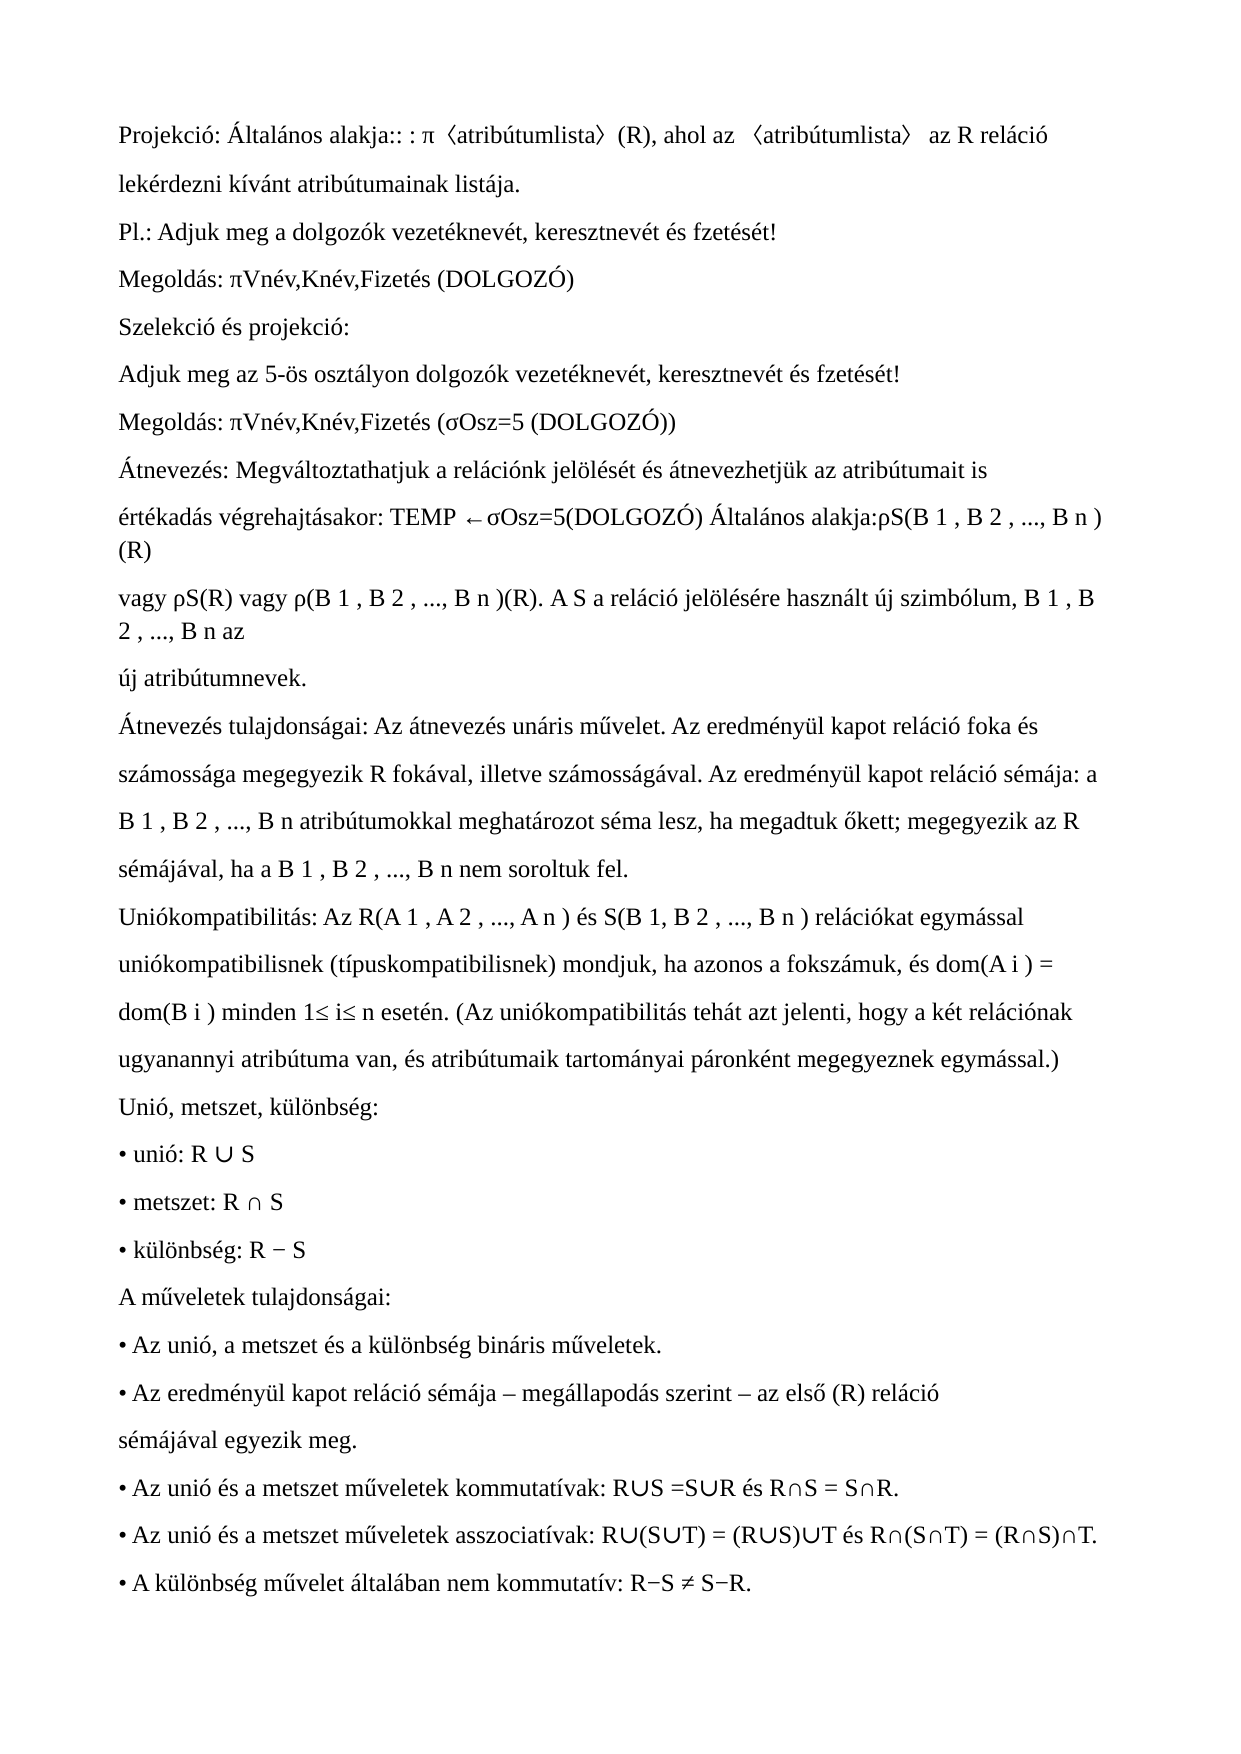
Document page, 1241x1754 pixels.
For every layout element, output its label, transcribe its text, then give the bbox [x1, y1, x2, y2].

text lekérdezni kívánt atribútumainak listája. [118, 169, 1122, 198]
text • unió: R ∪ S [118, 1139, 1122, 1168]
text • metszet: R ∩ S [118, 1187, 1122, 1216]
text • különbség: R − S [118, 1235, 1122, 1263]
text • Az eredményül kapot reláció sémája – megállapodás szerint – az első (R) reláció [118, 1378, 1122, 1406]
text A műveletek tulajdonságai: [118, 1282, 1122, 1311]
text B 1 , B 2 , ..., B n atribútumokkal meghatározot séma lesz, ha megadtuk őkett; megegyezik az R [118, 806, 1122, 835]
text értékadás végrehajtásakor: TEMP ←σOsz=5(DOLGOZÓ) Általános alakja:ρS(B 1 , B 2 , ..., B n )(R) [118, 502, 1122, 564]
text Átnevezés: Megváltoztathatjuk a relációnk jelölését és átnevezhetjük az atribútumait is [118, 455, 1122, 483]
text sémájával egyezik meg. [118, 1425, 1122, 1454]
text ugyanannyi atribútuma van, és atribútumaik tartományai páronként megegyeznek egymással.) [118, 1044, 1122, 1073]
text dom(B i ) minden 1≤ i≤ n esetén. (Az uniókompatibilitás tehát azt jelenti, hogy a két relációnak [118, 997, 1122, 1026]
text számossága megegyezik R fokával, illetve számosságával. Az eredményül kapot reláció sémája: a [118, 759, 1122, 787]
text Szelekció és projekció: [118, 312, 1122, 341]
text Uniókompatibilitás: Az R(A 1 , A 2 , ..., A n ) és S(B 1, B 2 , ..., B n ) relációkat egymással [118, 902, 1122, 930]
text Projekció: Általános alakja:: : π〈atribútumlista〉(R), ahol az 〈atribútumlista〉 az R reláció [118, 118, 1122, 150]
text Pl.: Adjuk meg a dolgozók vezetéknevét, keresztnevét és fzetését! [118, 217, 1122, 245]
text • A különbség művelet általában nem kommutatív: R−S ≠ S−R. [118, 1568, 1122, 1597]
text sémájával, ha a B 1 , B 2 , ..., B n nem soroltuk fel. [118, 854, 1122, 883]
text • Az unió, a metszet és a különbség bináris műveletek. [118, 1330, 1122, 1359]
text Adjuk meg az 5-ös osztályon dolgozók vezetéknevét, keresztnevét és fzetését! [118, 359, 1122, 388]
text uniókompatibilisnek (típuskompatibilisnek) mondjuk, ha azonos a fokszámuk, és dom(A i ) = [118, 949, 1122, 978]
text Megoldás: πVnév,Knév,Fizetés (DOLGOZÓ) [118, 264, 1122, 293]
text Unió, metszet, különbség: [118, 1092, 1122, 1121]
text vagy ρS(R) vagy ρ(B 1 , B 2 , ..., B n )(R). A S a reláció jelölésére használt új szimbólum, B 1 , B 2 , ..., B n az [118, 583, 1122, 645]
text • Az unió és a metszet műveletek asszociatívak: R∪(S∪T) = (R∪S)∪T és R∩(S∩T) = (R∩S)∩T. [118, 1520, 1122, 1549]
text Megoldás: πVnév,Knév,Fizetés (σOsz=5 (DOLGOZÓ)) [118, 407, 1122, 436]
text új atribútumnevek. [118, 663, 1122, 692]
text Átnevezés tulajdonságai: Az átnevezés unáris művelet. Az eredményül kapot reláció foka és [118, 711, 1122, 740]
text • Az unió és a metszet műveletek kommutatívak: R∪S =S∪R és R∩S = S∩R. [118, 1473, 1122, 1502]
